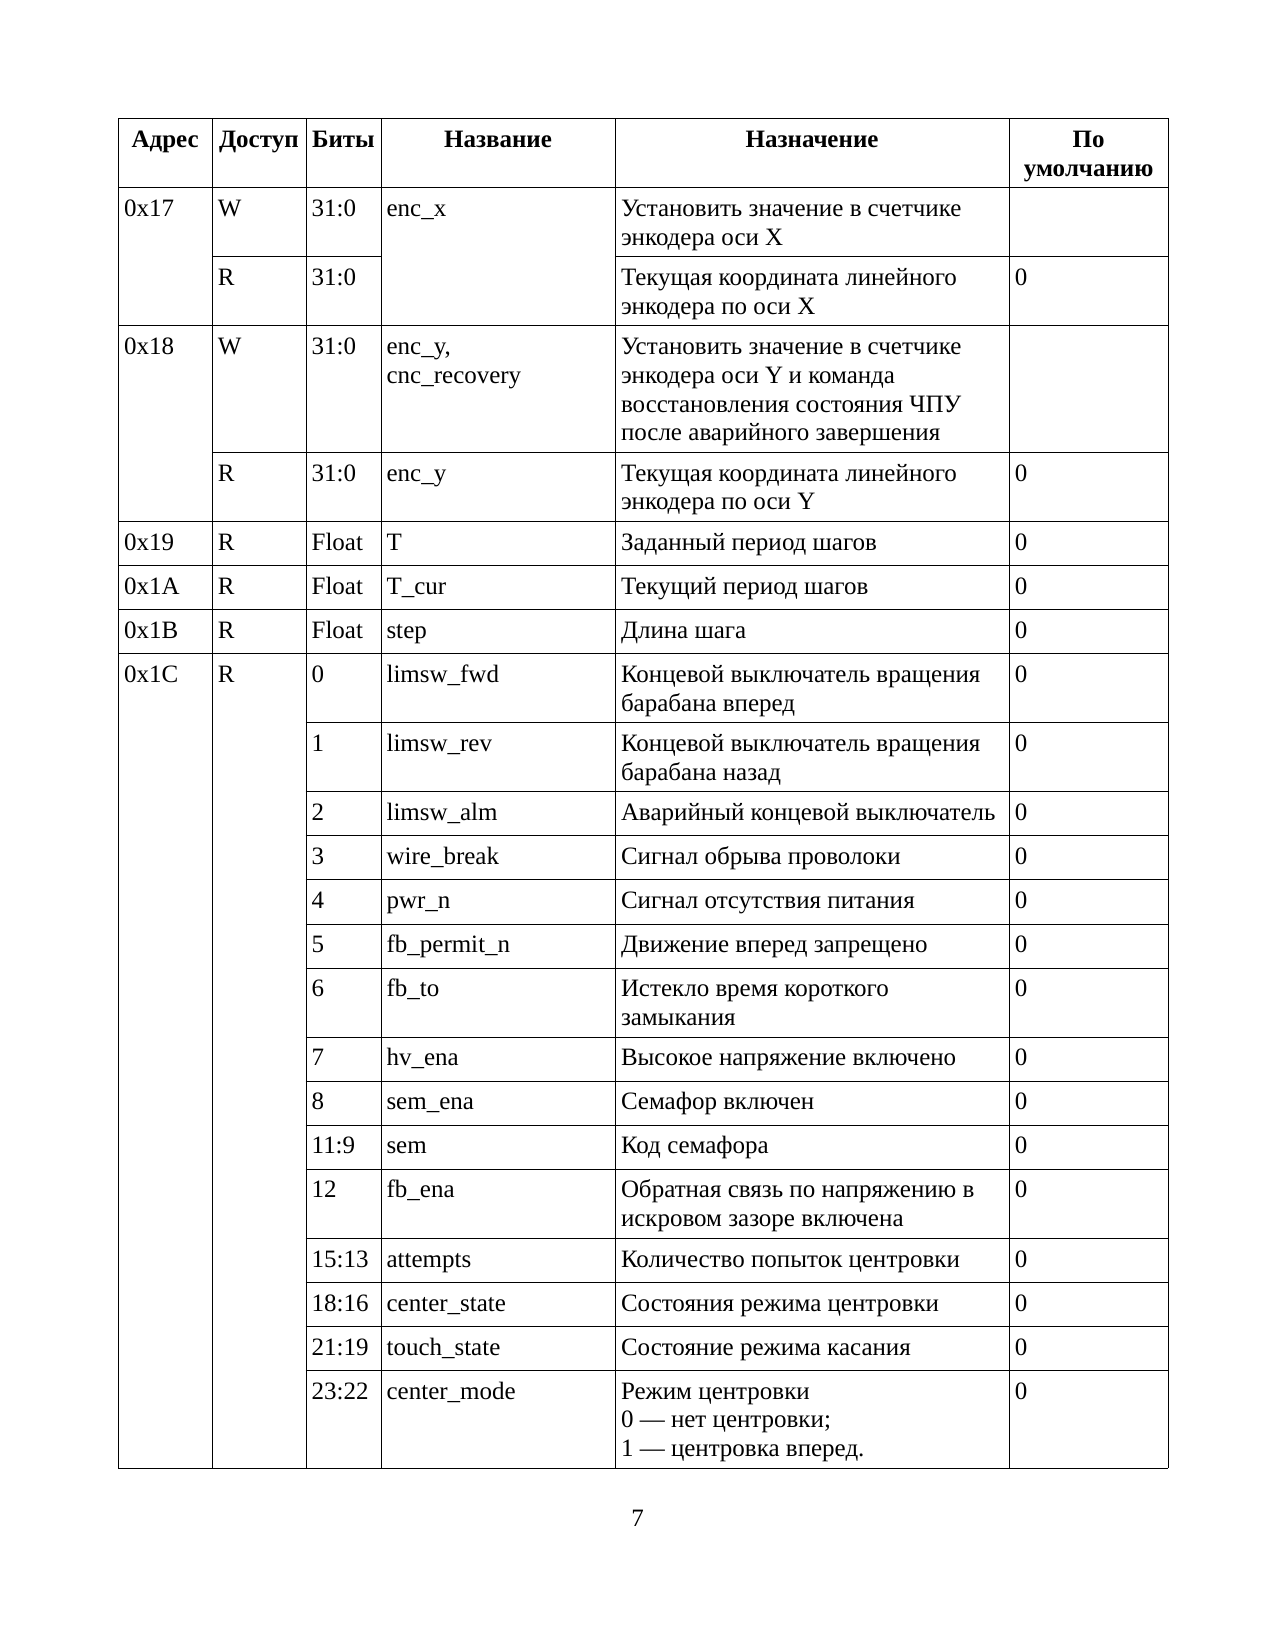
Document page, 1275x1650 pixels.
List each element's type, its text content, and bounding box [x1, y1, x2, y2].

table_cell 15:13 [307, 1239, 381, 1282]
table_cell limsw_fwd [382, 654, 615, 722]
table_cell 0 [1010, 453, 1168, 521]
table_cell W [213, 188, 306, 256]
table_cell 31:0 [307, 188, 381, 256]
table_header Адрес [119, 119, 212, 187]
table_cell 0 [1010, 1170, 1168, 1238]
table_cell Float [307, 522, 381, 565]
table_cell 1 [307, 723, 381, 791]
table_cell fb_to [382, 969, 615, 1037]
table_cell 0 [1010, 257, 1168, 325]
table_cell R [213, 654, 306, 1468]
table_cell Текущая координата линейного энкодера по оси X [616, 257, 1009, 325]
table_cell 5 [307, 925, 381, 967]
table_cell 0 [1010, 610, 1168, 653]
table_cell Аварийный концевой выключатель [616, 792, 1009, 835]
table_header Доступ [213, 119, 306, 187]
table_cell R [213, 566, 306, 609]
table_cell Состояния режима центровки [616, 1283, 1009, 1326]
table_cell T_cur [382, 566, 615, 609]
table_cell 8 [307, 1082, 381, 1125]
table_cell 23:22 [307, 1371, 381, 1468]
table_cell Истекло время короткого замыкания [616, 969, 1009, 1037]
table_cell 6 [307, 969, 381, 1037]
table_cell 21:19 [307, 1327, 381, 1370]
table_cell enc_y [382, 453, 615, 521]
table_cell T [382, 522, 615, 565]
table_cell 0 [1010, 654, 1168, 722]
table_cell touch_state [382, 1327, 615, 1370]
table_cell Float [307, 566, 381, 609]
table_cell Обратная связь по напряжению в искровом зазоре включена [616, 1170, 1009, 1238]
table_cell 0 [1010, 1126, 1168, 1169]
table_cell 0 [1010, 1082, 1168, 1125]
table_cell 31:0 [307, 257, 381, 325]
table_cell 0x1B [119, 610, 212, 653]
table_cell fb_permit_n [382, 925, 615, 967]
table_cell center_state [382, 1283, 615, 1326]
table_header Биты [307, 119, 381, 187]
table_cell enc_y, cnc_recovery [382, 326, 615, 452]
table_cell Режим центровки 0 — нет центровки; 1 — центровка вперед. [616, 1371, 1009, 1468]
table_cell 11:9 [307, 1126, 381, 1169]
table_header Название [382, 119, 615, 187]
table_cell center_mode [382, 1371, 615, 1468]
table_cell R [213, 522, 306, 565]
table_cell 18:16 [307, 1283, 381, 1326]
table_cell Движение вперед запрещено [616, 925, 1009, 967]
table_cell 0x19 [119, 522, 212, 565]
table_cell step [382, 610, 615, 653]
table_cell hv_ena [382, 1038, 615, 1081]
table_cell 0 [1010, 1283, 1168, 1326]
table_cell 0 [1010, 969, 1168, 1037]
table_cell 0x18 [119, 326, 212, 521]
table_cell 0 [1010, 792, 1168, 835]
table_cell 7 [307, 1038, 381, 1081]
table_cell 0 [1010, 723, 1168, 791]
table_cell Установить значение в счетчике энкодера оси Y и команда восстановления состояния ЧПУ после аварийного завершения [616, 326, 1009, 452]
table_cell W [213, 326, 306, 452]
table_cell Заданный период шагов [616, 522, 1009, 565]
table_cell 0 [1010, 1371, 1168, 1468]
table_cell Текущая координата линейного энкодера по оси Y [616, 453, 1009, 521]
table_cell Концевой выключатель вращения барабана назад [616, 723, 1009, 791]
table_cell 31:0 [307, 326, 381, 452]
table_cell 12 [307, 1170, 381, 1238]
table_cell 0x17 [119, 188, 212, 325]
table_cell 0x1C [119, 654, 212, 1468]
table_cell Количество попыток центровки [616, 1239, 1009, 1282]
table_cell [1010, 326, 1168, 452]
table_cell Float [307, 610, 381, 653]
table_cell 0 [1010, 522, 1168, 565]
table_cell 0 [1010, 925, 1168, 967]
table_header Назначение [616, 119, 1009, 187]
table_cell Высокое напряжение включено [616, 1038, 1009, 1081]
table_cell R [213, 453, 306, 521]
table_cell Код семафора [616, 1126, 1009, 1169]
table_cell Длина шага [616, 610, 1009, 653]
table_cell [1010, 188, 1168, 256]
table_cell 0 [1010, 1327, 1168, 1370]
table_cell 0 [1010, 1038, 1168, 1081]
table_cell limsw_rev [382, 723, 615, 791]
table_cell 0 [1010, 566, 1168, 609]
table_cell limsw_alm [382, 792, 615, 835]
table_cell attempts [382, 1239, 615, 1282]
table_cell 4 [307, 880, 381, 923]
table_cell Сигнал отсутствия питания [616, 880, 1009, 923]
table_cell wire_break [382, 836, 615, 879]
table_cell 0 [307, 654, 381, 722]
table_cell Текущий период шагов [616, 566, 1009, 609]
table_cell Состояние режима касания [616, 1327, 1009, 1370]
table_cell 0 [1010, 880, 1168, 923]
table_cell fb_ena [382, 1170, 615, 1238]
table_cell 0 [1010, 836, 1168, 879]
table_cell R [213, 257, 306, 325]
table_cell 31:0 [307, 453, 381, 521]
table_header По умолчанию [1010, 119, 1168, 187]
table_cell 0x1A [119, 566, 212, 609]
table_cell sem [382, 1126, 615, 1169]
table_cell Сигнал обрыва проволоки [616, 836, 1009, 879]
table_cell enc_x [382, 188, 615, 325]
table_cell R [213, 610, 306, 653]
table_cell Концевой выключатель вращения барабана вперед [616, 654, 1009, 722]
table_cell sem_ena [382, 1082, 615, 1125]
table_cell Семафор включен [616, 1082, 1009, 1125]
table_cell pwr_n [382, 880, 615, 923]
table_cell 2 [307, 792, 381, 835]
table_cell 0 [1010, 1239, 1168, 1282]
table_cell Установить значение в счетчике энкодера оси X [616, 188, 1009, 256]
table_cell 3 [307, 836, 381, 879]
